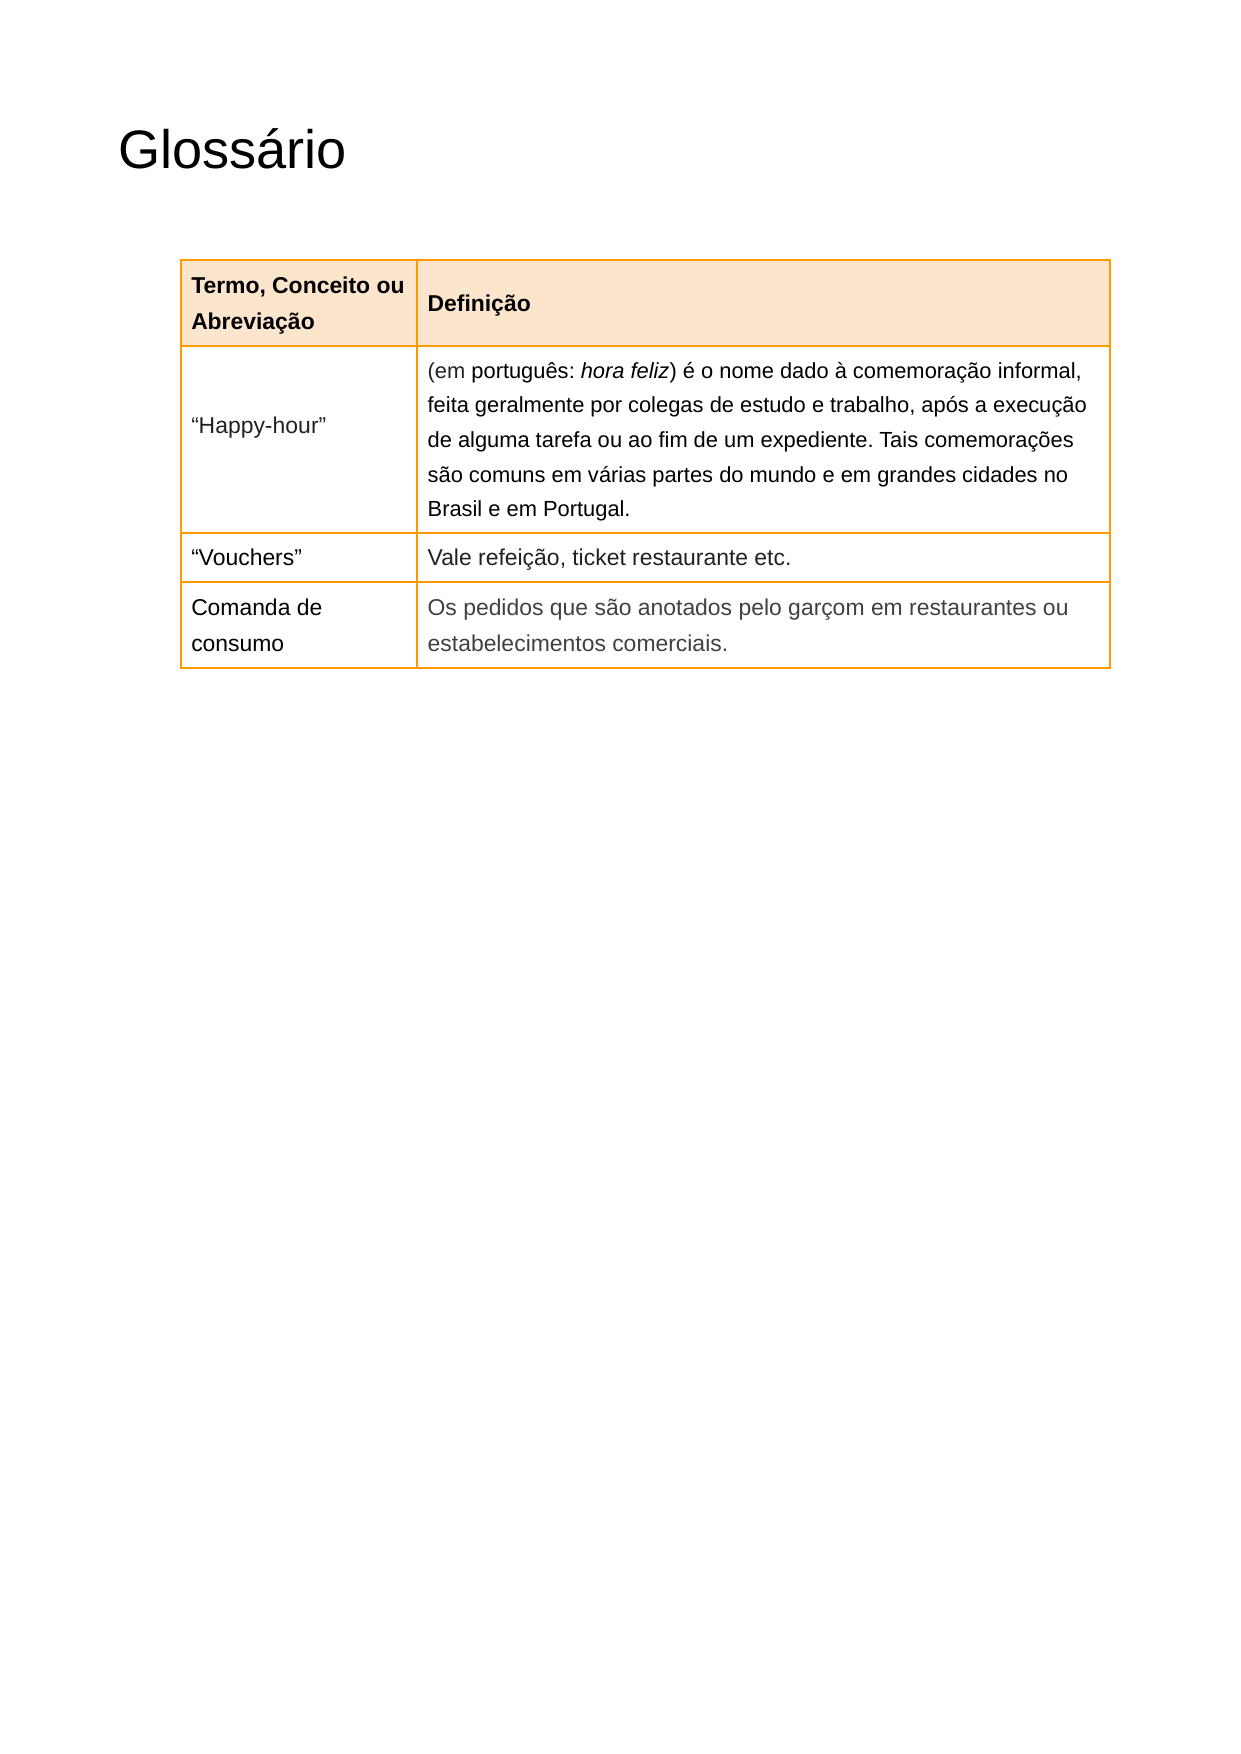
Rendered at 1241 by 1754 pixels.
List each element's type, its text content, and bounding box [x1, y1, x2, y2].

table_cell Os pedidos que são anotados pelo garçom em restaurantes ou estabelecimentos comerciais. [418, 583, 1109, 667]
table_cell Comanda de consumo [182, 583, 416, 667]
table_cell “Happy-hour” [182, 347, 416, 532]
table_header Definição [418, 261, 1109, 345]
table_header Termo, Conceito ou Abreviação [182, 261, 416, 345]
table_cell “Vouchers” [182, 534, 416, 581]
text Glossário [118, 118, 1122, 180]
table_cell (em português: hora feliz) é o nome dado à comemoração informal, feita geralmente por colegas de estudo e trabalho, após a execução de alguma tarefa ou ao fim de um expediente. Tais comemorações são comuns em várias partes do mundo e em grandes cidades no Brasil e em Portugal. [418, 347, 1109, 532]
table_cell Vale refeição, ticket restaurante etc. [418, 534, 1109, 581]
